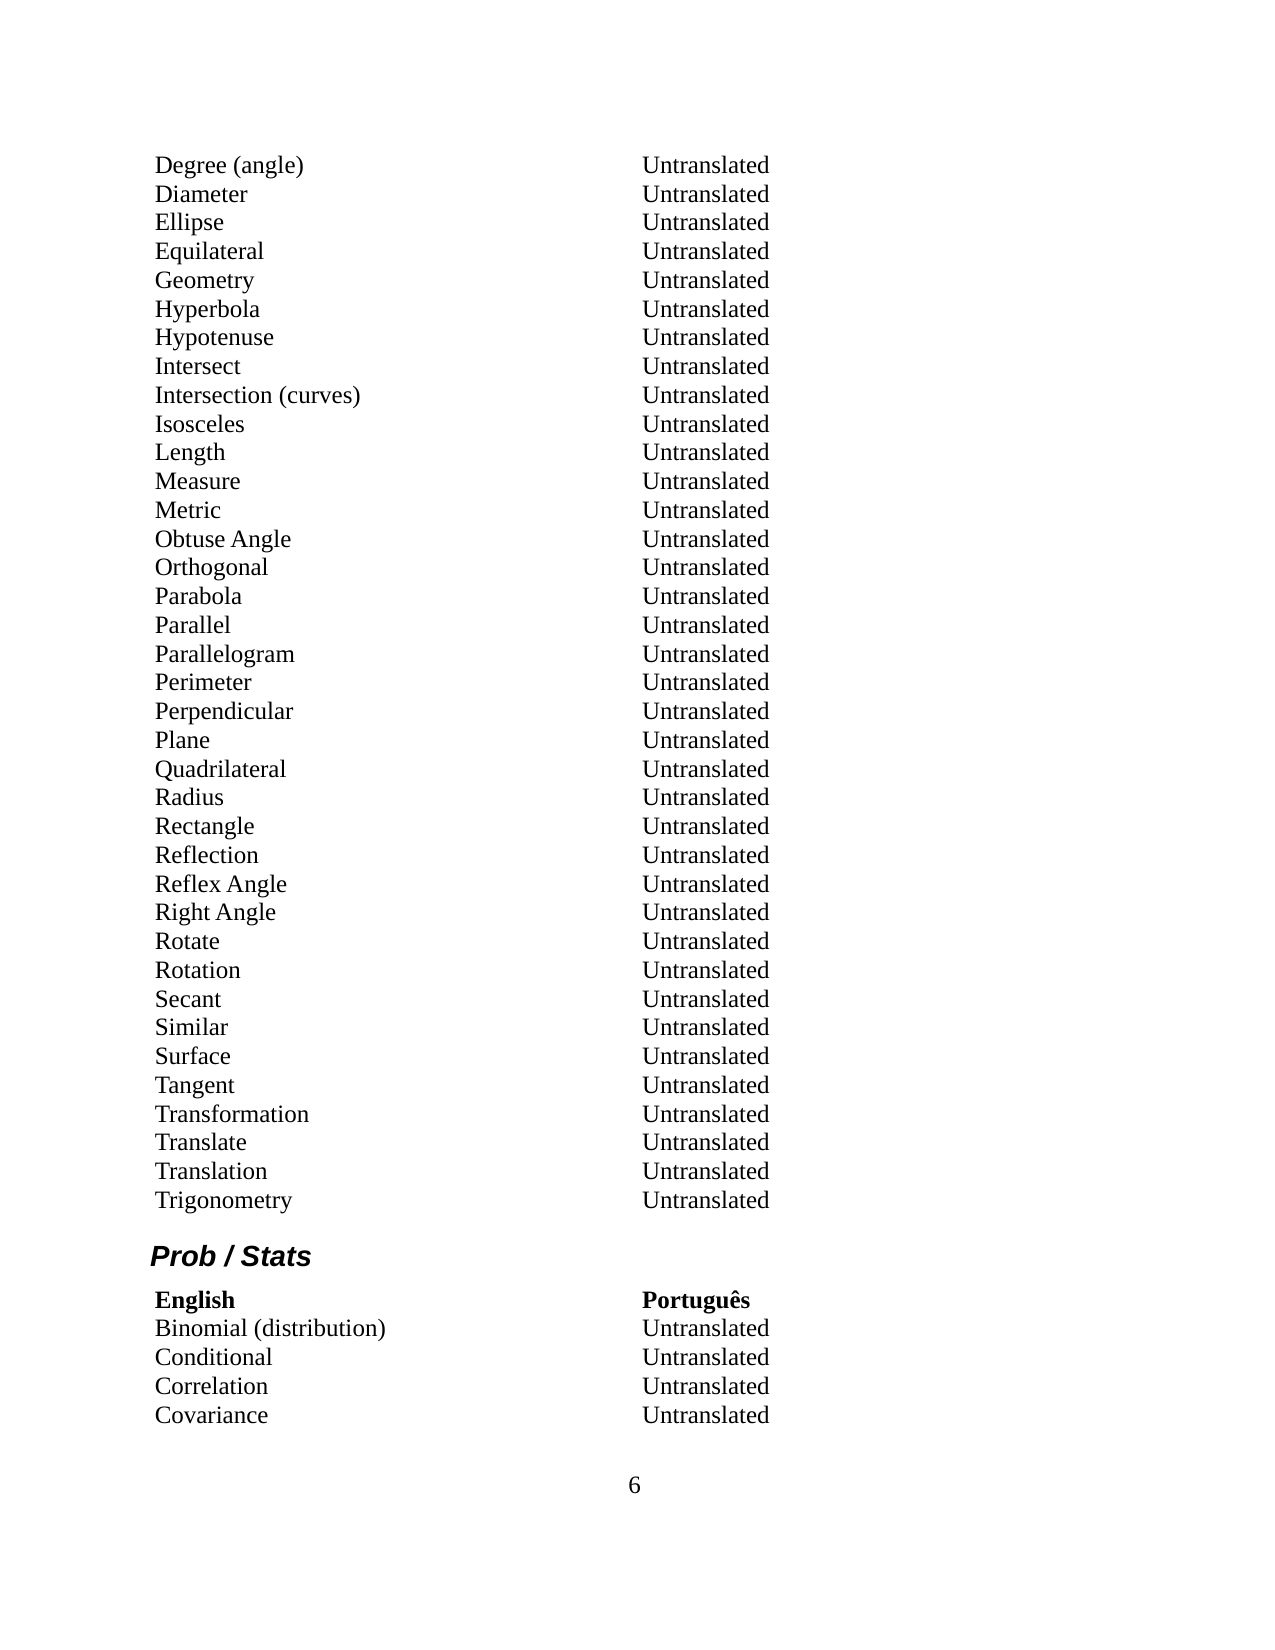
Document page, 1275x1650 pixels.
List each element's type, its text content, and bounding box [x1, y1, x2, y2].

table_cell Untranslated [638, 380, 1125, 409]
table_cell Transformation [150, 1099, 637, 1127]
table_cell Binomial (distribution) [150, 1314, 637, 1342]
table_cell Untranslated [638, 1099, 1125, 1127]
table_cell Metric [150, 495, 637, 524]
table_cell Untranslated [638, 1013, 1125, 1041]
table_cell Untranslated [638, 581, 1125, 610]
table_cell Untranslated [638, 466, 1125, 495]
table_cell Untranslated [638, 265, 1125, 294]
table_cell Untranslated [638, 984, 1125, 1012]
table_cell Untranslated [638, 811, 1125, 840]
table_cell Reflection [150, 840, 637, 869]
table_cell Untranslated [638, 610, 1125, 639]
table_cell Untranslated [638, 294, 1125, 322]
table_cell Untranslated [638, 409, 1125, 437]
table_cell Equilateral [150, 236, 637, 265]
table_cell Untranslated [638, 179, 1125, 207]
table_cell Geometry [150, 265, 637, 294]
table_cell Untranslated [638, 1314, 1125, 1342]
table_cell Correlation [150, 1371, 637, 1400]
table_cell Untranslated [638, 783, 1125, 811]
table_cell Perpendicular [150, 696, 637, 725]
table_cell Untranslated [638, 1041, 1125, 1070]
table_cell Untranslated [638, 926, 1125, 955]
table_cell Trigonometry [150, 1185, 637, 1214]
table_cell Untranslated [638, 725, 1125, 754]
table_cell Untranslated [638, 869, 1125, 897]
table_cell Untranslated [638, 150, 1125, 179]
table_cell Ellipse [150, 208, 637, 236]
table_cell Intersect [150, 351, 637, 380]
table_cell Untranslated [638, 1128, 1125, 1156]
table_cell Tangent [150, 1070, 637, 1099]
table_cell Untranslated [638, 236, 1125, 265]
table_cell Hypotenuse [150, 323, 637, 351]
table_cell Rectangle [150, 811, 637, 840]
table_cell Untranslated [638, 696, 1125, 725]
subtitle Prob / Stats [150, 1239, 1125, 1272]
table_cell Translate [150, 1128, 637, 1156]
table_cell Hyperbola [150, 294, 637, 322]
table_cell Similar [150, 1013, 637, 1041]
table_cell Length [150, 438, 637, 466]
table_cell Conditional [150, 1342, 637, 1371]
table_cell Intersection (curves) [150, 380, 637, 409]
table_cell Untranslated [638, 668, 1125, 696]
table_cell Untranslated [638, 524, 1125, 552]
table_cell Untranslated [638, 639, 1125, 667]
table_cell Rotation [150, 955, 637, 984]
table_cell Untranslated [638, 840, 1125, 869]
table_cell Untranslated [638, 495, 1125, 524]
table_cell Right Angle [150, 898, 637, 926]
table_cell Translation [150, 1156, 637, 1185]
table_cell Obtuse Angle [150, 524, 637, 552]
table_cell Parabola [150, 581, 637, 610]
table_cell Plane [150, 725, 637, 754]
table_cell Measure [150, 466, 637, 495]
table_cell Surface [150, 1041, 637, 1070]
table_header English [150, 1285, 637, 1313]
table_cell Untranslated [638, 553, 1125, 581]
table_header Português [638, 1285, 1125, 1313]
table_cell Diameter [150, 179, 637, 207]
table_cell Reflex Angle [150, 869, 637, 897]
table_cell Untranslated [638, 438, 1125, 466]
table_cell Untranslated [638, 208, 1125, 236]
table_cell Untranslated [638, 1371, 1125, 1400]
table_cell Radius [150, 783, 637, 811]
table_cell Perimeter [150, 668, 637, 696]
table_cell Untranslated [638, 1400, 1125, 1428]
table_cell Rotate [150, 926, 637, 955]
table_cell Untranslated [638, 1070, 1125, 1099]
table_cell Untranslated [638, 955, 1125, 984]
table_cell Secant [150, 984, 637, 1012]
table_cell Untranslated [638, 323, 1125, 351]
table_cell Untranslated [638, 898, 1125, 926]
table_cell Degree (angle) [150, 150, 637, 179]
table_cell Untranslated [638, 1342, 1125, 1371]
table_cell Parallelogram [150, 639, 637, 667]
table_cell Untranslated [638, 1185, 1125, 1214]
table_cell Quadrilateral [150, 754, 637, 782]
table_cell Parallel [150, 610, 637, 639]
table_cell Covariance [150, 1400, 637, 1428]
table_cell Untranslated [638, 351, 1125, 380]
table_cell Untranslated [638, 754, 1125, 782]
table_cell Untranslated [638, 1156, 1125, 1185]
table_cell Orthogonal [150, 553, 637, 581]
table_cell Isosceles [150, 409, 637, 437]
